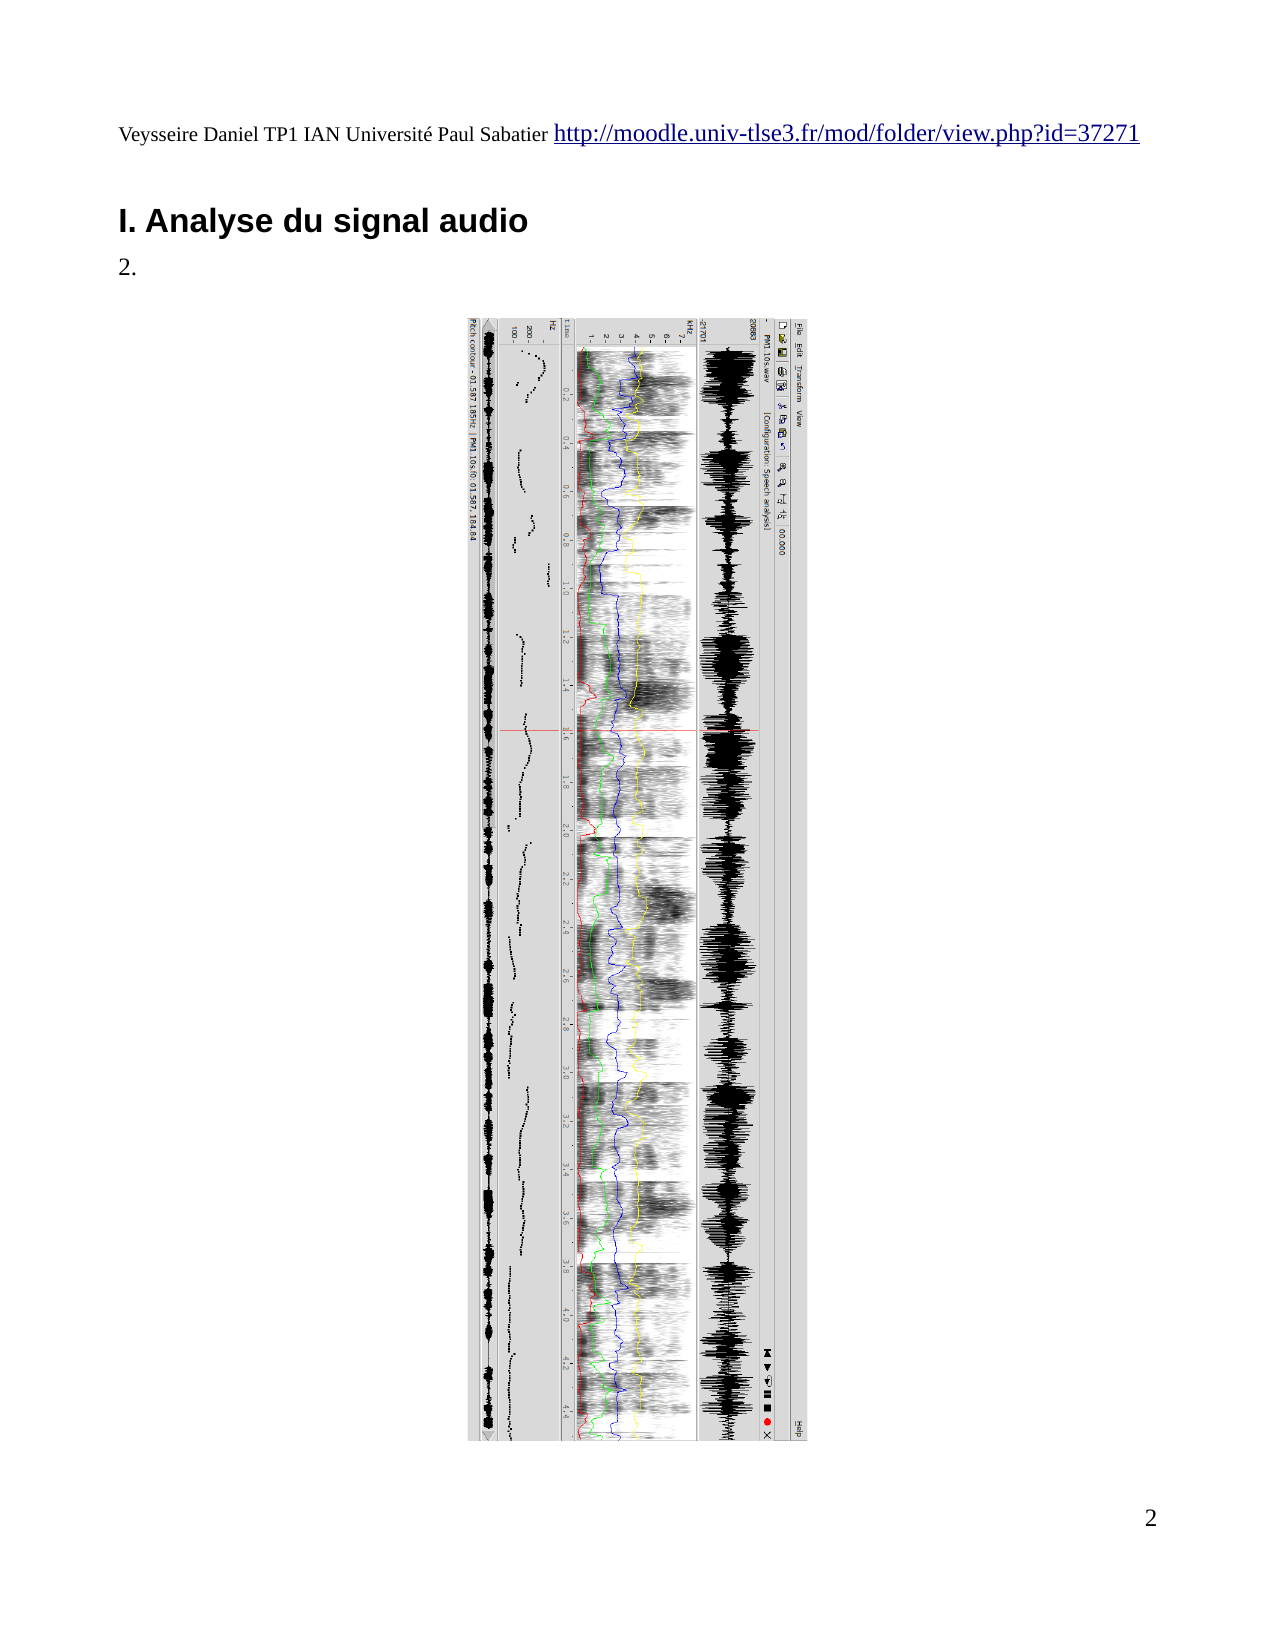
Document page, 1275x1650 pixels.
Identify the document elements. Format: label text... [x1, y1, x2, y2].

picture [467, 318, 808, 1441]
subtitle I. Analyse du signal audio [118, 201, 1157, 240]
text 2. [118, 252, 1157, 281]
